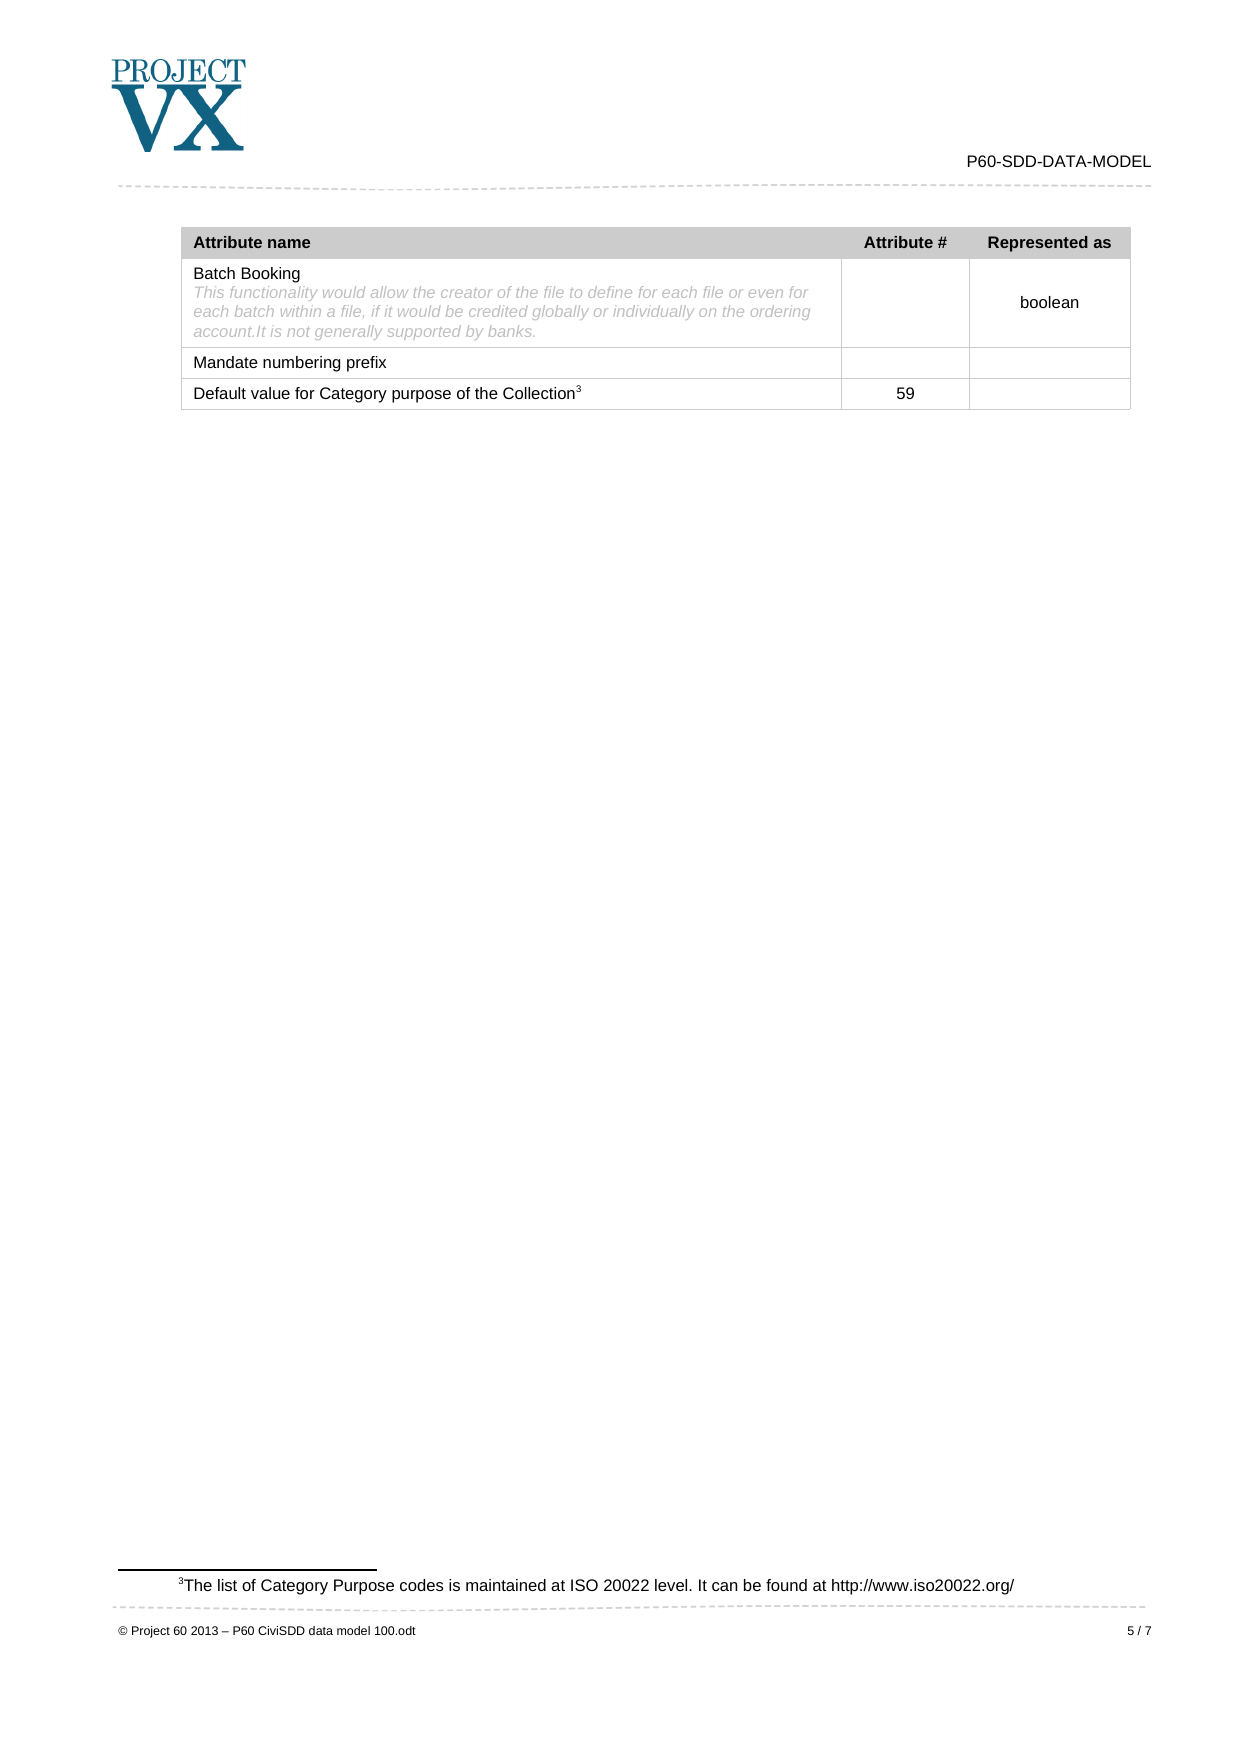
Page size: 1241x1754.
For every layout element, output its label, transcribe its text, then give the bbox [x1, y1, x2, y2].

table_cell 59 [842, 379, 969, 409]
table_cell [842, 348, 969, 378]
table_cell [970, 379, 1130, 409]
table_cell boolean [970, 259, 1130, 347]
table_cell [970, 348, 1130, 378]
table_header Attribute # [842, 228, 969, 258]
table_cell Batch Booking This functionality would allow the creator of the file to define for each file or even for each batch within a file, if it would be credited globally or individually on the ordering account.It is not generally supported by banks. [182, 259, 841, 347]
picture [118, 184, 1152, 191]
table_cell [842, 259, 969, 347]
picture [112, 1605, 1146, 1612]
table_cell Mandate numbering prefix [182, 348, 841, 378]
table_header Attribute name [182, 228, 841, 258]
picture [109, 57, 248, 154]
table_cell Default value for Category purpose of the Collection [182, 379, 841, 409]
table_header Represented as [970, 228, 1130, 258]
